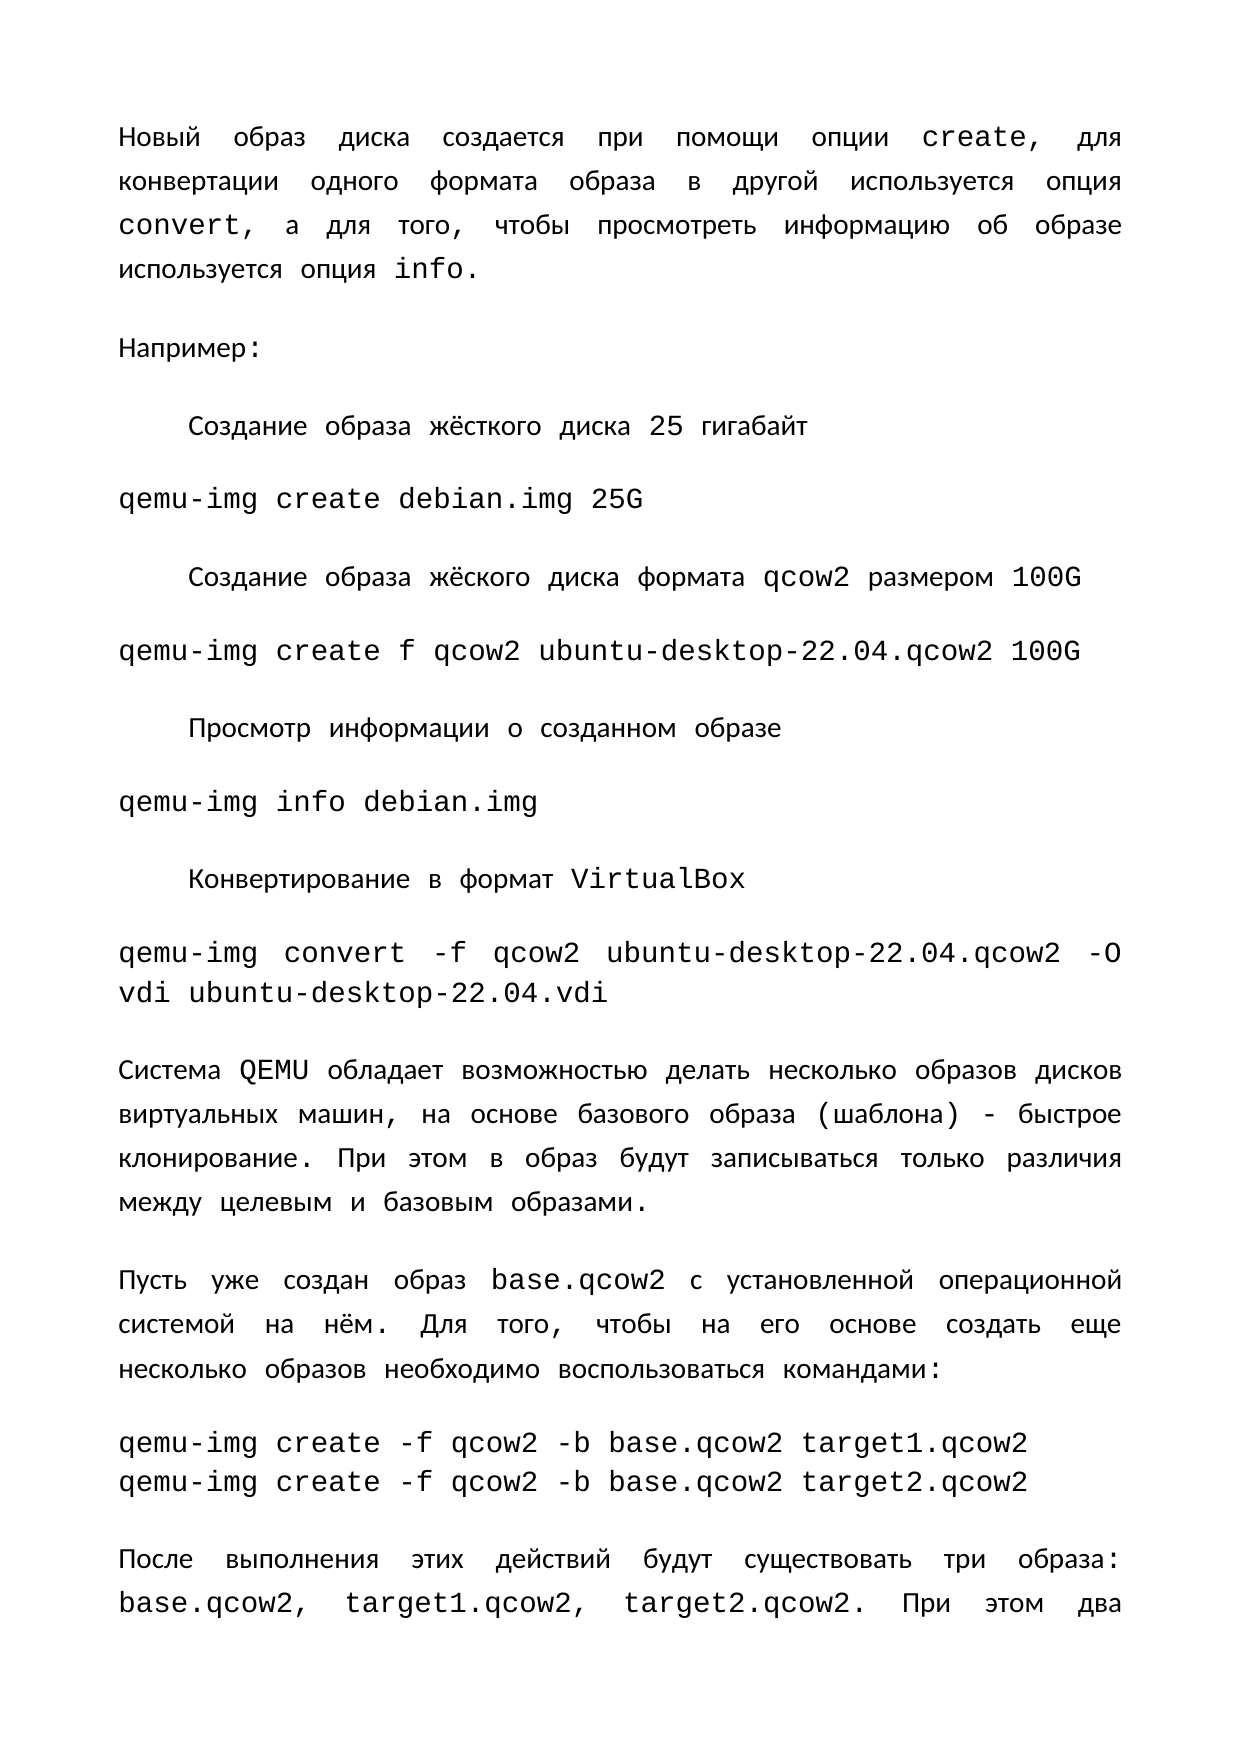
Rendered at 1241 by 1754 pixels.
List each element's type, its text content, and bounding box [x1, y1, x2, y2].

text qemu-img info debian.img [118, 787, 1122, 820]
text Конвертирование в формат VirtualBox [118, 860, 1122, 897]
text qemu-img create -f qcow2 -b base.qcow2 target1.qcow2 [118, 1428, 1122, 1461]
text qemu-img create -f qcow2 -b base.qcow2 target2.qcow2 [118, 1467, 1122, 1500]
text Например: [118, 329, 1122, 366]
text qemu-img create f qcow2 ubuntu-desktop-22.04.qcow2 100G [118, 636, 1122, 669]
text Система QEMU обладает возможностью делать несколько образов дисков виртуальных машин, на основе базового образа (шаблона) - быстрое клонирование. При этом в образ будут записываться только различия между целевым и базовым образами. [118, 1051, 1122, 1220]
text qemu-img convert -f qcow2 ubuntu-desktop-22.04.qcow2 -O vdi ubuntu-desktop-22.04.vdi [118, 938, 1122, 1011]
text Создание образа жёсткого диска 25 гигабайт [118, 407, 1122, 444]
text Просмотр информации о созданном образе [118, 709, 1122, 746]
text Новый образ диска создается при помощи опции create, для конвертации одного формата образа в другой используется опция convert, а для того, чтобы просмотреть информацию об образе используется опция info. [118, 118, 1122, 288]
text qemu-img create debian.img 25G [118, 485, 1122, 518]
text После выполнения этих действий будут существовать три образа: base.qcow2, target1.qcow2, target2.qcow2. При этом два [118, 1540, 1122, 1622]
text Создание образа жёского диска формата qcow2 размером 100G [118, 558, 1122, 595]
text Пусть уже создан образ base.qcow2 с установленной операционной системой на нём. Для того, чтобы на его основе создать еще несколько образов необходимо воспользоваться командами: [118, 1261, 1122, 1387]
